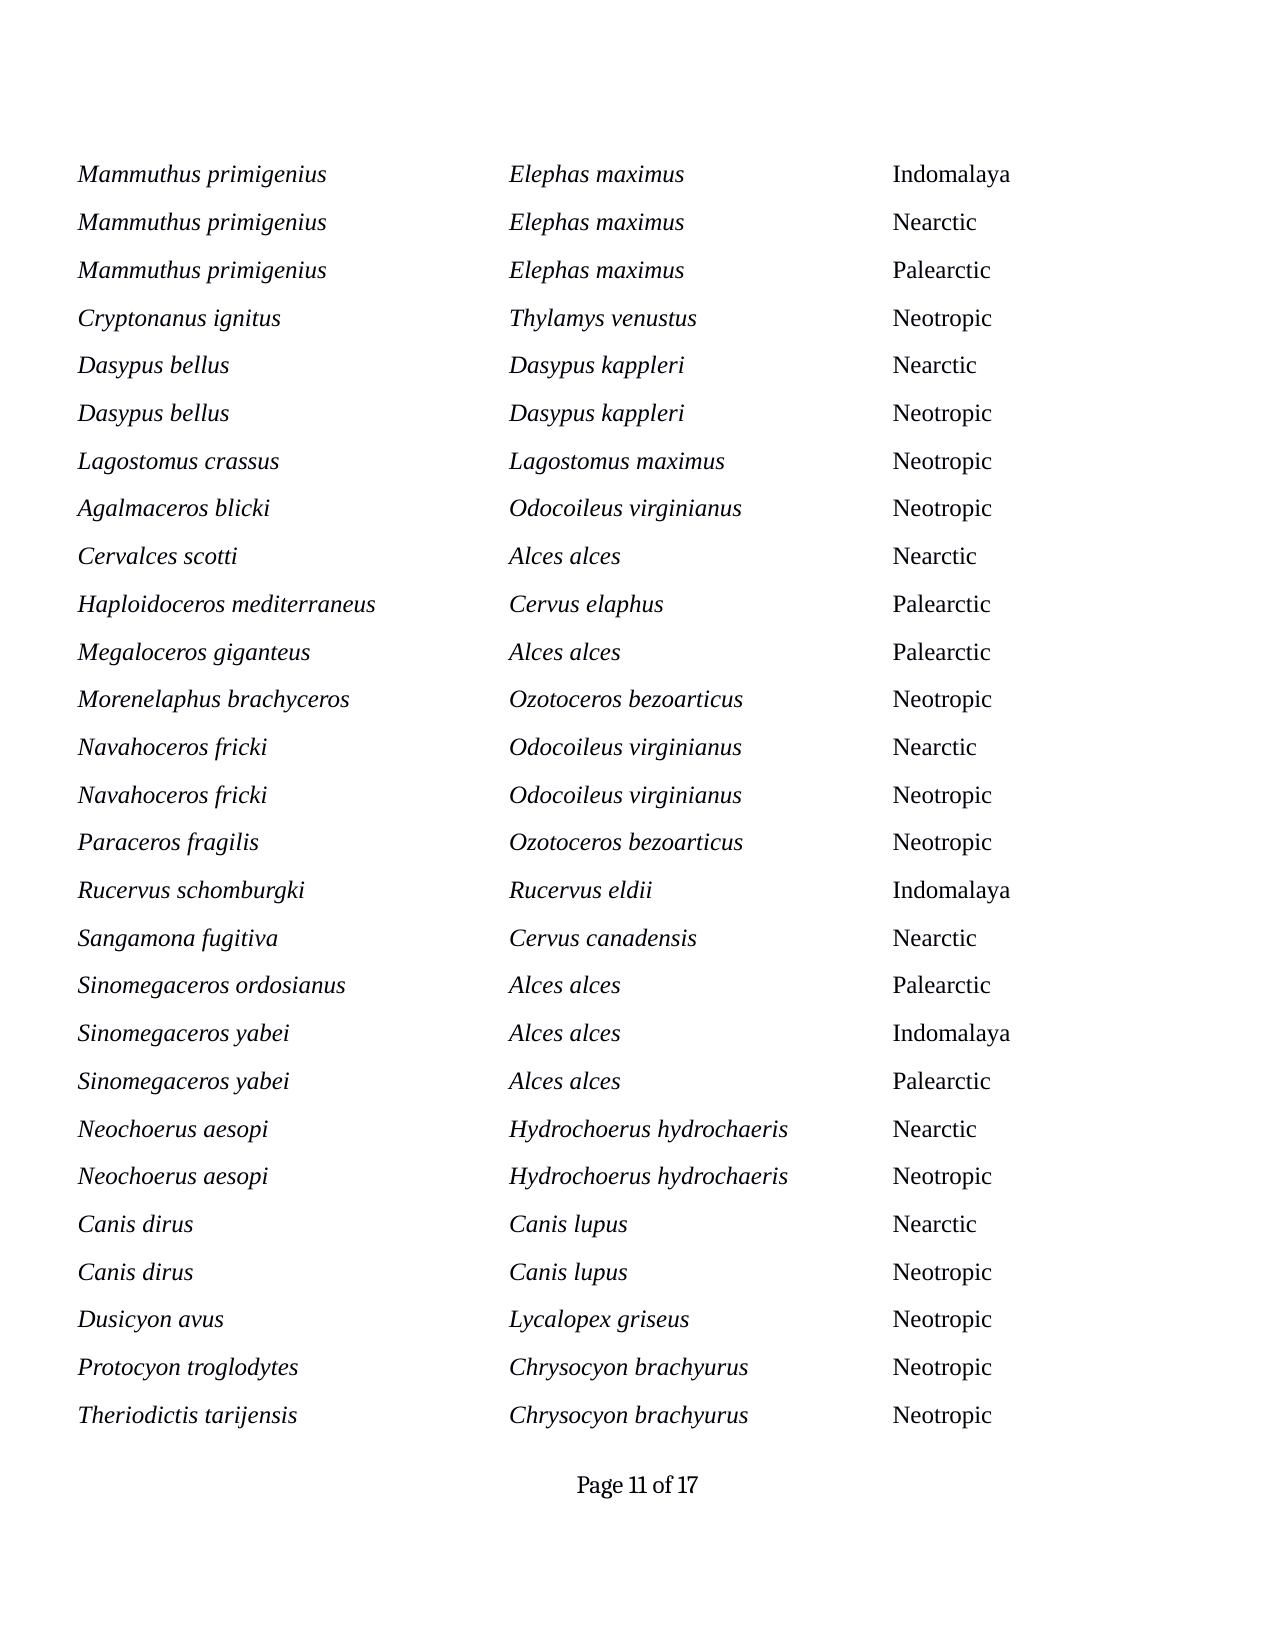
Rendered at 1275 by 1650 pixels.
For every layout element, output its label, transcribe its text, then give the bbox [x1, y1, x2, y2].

table_cell Nearctic [881, 1200, 1218, 1247]
table_cell Canis lupus [498, 1200, 881, 1247]
table_cell Neotropic [881, 818, 1218, 866]
table_cell Dasypus kappleri [498, 389, 881, 436]
table_cell Ozotoceros bezoarticus [498, 818, 881, 866]
table_cell Alces alces [498, 627, 881, 675]
table_cell Neotropic [881, 1247, 1218, 1295]
table_cell Elephas maximus [498, 198, 881, 245]
table_cell Lagostomus crassus [66, 436, 498, 484]
table_cell Palearctic [881, 627, 1218, 675]
table_cell Agalmaceros blicki [66, 484, 498, 532]
table_cell Haploidoceros mediterraneus [66, 579, 498, 627]
table_cell Thylamys venustus [498, 293, 881, 341]
table_cell Indomalaya [881, 150, 1218, 198]
table_cell Neochoerus aesopi [66, 1152, 498, 1199]
table_cell Lycalopex griseus [498, 1295, 881, 1343]
table_cell Rucervus eldii [498, 866, 881, 913]
table_cell Cervus elaphus [498, 579, 881, 627]
table_cell Canis dirus [66, 1247, 498, 1295]
table_cell Mammuthus primigenius [66, 198, 498, 245]
table_cell Rucervus schomburgki [66, 866, 498, 913]
table_cell Dasypus kappleri [498, 341, 881, 388]
table_cell Neotropic [881, 1343, 1218, 1390]
table_cell Neotropic [881, 1152, 1218, 1199]
table_cell Nearctic [881, 532, 1218, 579]
table_cell Dasypus bellus [66, 389, 498, 436]
table_cell Neotropic [881, 1390, 1218, 1438]
table_cell Canis dirus [66, 1200, 498, 1247]
table_cell Mammuthus primigenius [66, 245, 498, 293]
table_cell Nearctic [881, 913, 1218, 961]
table_cell Odocoileus virginianus [498, 770, 881, 818]
table_cell Nearctic [881, 723, 1218, 770]
table_cell Elephas maximus [498, 245, 881, 293]
table_cell Alces alces [498, 532, 881, 579]
table_cell Elephas maximus [498, 150, 881, 198]
table_cell Indomalaya [881, 866, 1218, 913]
table_cell Neotropic [881, 675, 1218, 722]
table_cell Navahoceros fricki [66, 770, 498, 818]
table_cell Sinomegaceros ordosianus [66, 961, 498, 1009]
table_cell Canis lupus [498, 1247, 881, 1295]
table_cell Neotropic [881, 770, 1218, 818]
table_cell Cervus canadensis [498, 913, 881, 961]
table_cell Paraceros fragilis [66, 818, 498, 866]
table_cell Nearctic [881, 341, 1218, 388]
table_cell Odocoileus virginianus [498, 723, 881, 770]
table_cell Megaloceros giganteus [66, 627, 498, 675]
table_cell Chrysocyon brachyurus [498, 1343, 881, 1390]
table_cell Sinomegaceros yabei [66, 1056, 498, 1104]
table_cell Palearctic [881, 1056, 1218, 1104]
table_cell Theriodictis tarijensis [66, 1390, 498, 1438]
table_cell Hydrochoerus hydrochaeris [498, 1152, 881, 1199]
table_cell Protocyon troglodytes [66, 1343, 498, 1390]
table_cell Neochoerus aesopi [66, 1104, 498, 1152]
table_cell Dusicyon avus [66, 1295, 498, 1343]
table_cell Cervalces scotti [66, 532, 498, 579]
table_cell Alces alces [498, 1009, 881, 1056]
table_cell Sinomegaceros yabei [66, 1009, 498, 1056]
table_cell Mammuthus primigenius [66, 150, 498, 198]
table_cell Neotropic [881, 436, 1218, 484]
table_cell Neotropic [881, 484, 1218, 532]
table_cell Nearctic [881, 1104, 1218, 1152]
table_cell Hydrochoerus hydrochaeris [498, 1104, 881, 1152]
table_cell Neotropic [881, 293, 1218, 341]
table_cell Chrysocyon brachyurus [498, 1390, 881, 1438]
table_cell Nearctic [881, 198, 1218, 245]
table_cell Palearctic [881, 961, 1218, 1009]
table_cell Sangamona fugitiva [66, 913, 498, 961]
table_cell Alces alces [498, 1056, 881, 1104]
table_cell Neotropic [881, 1295, 1218, 1343]
table_cell Ozotoceros bezoarticus [498, 675, 881, 722]
table_cell Cryptonanus ignitus [66, 293, 498, 341]
table_cell Dasypus bellus [66, 341, 498, 388]
table_cell Neotropic [881, 389, 1218, 436]
table_cell Lagostomus maximus [498, 436, 881, 484]
table_cell Palearctic [881, 579, 1218, 627]
table_cell Alces alces [498, 961, 881, 1009]
table_cell Indomalaya [881, 1009, 1218, 1056]
table_cell Palearctic [881, 245, 1218, 293]
table_cell Navahoceros fricki [66, 723, 498, 770]
table_cell Odocoileus virginianus [498, 484, 881, 532]
table_cell Morenelaphus brachyceros [66, 675, 498, 722]
